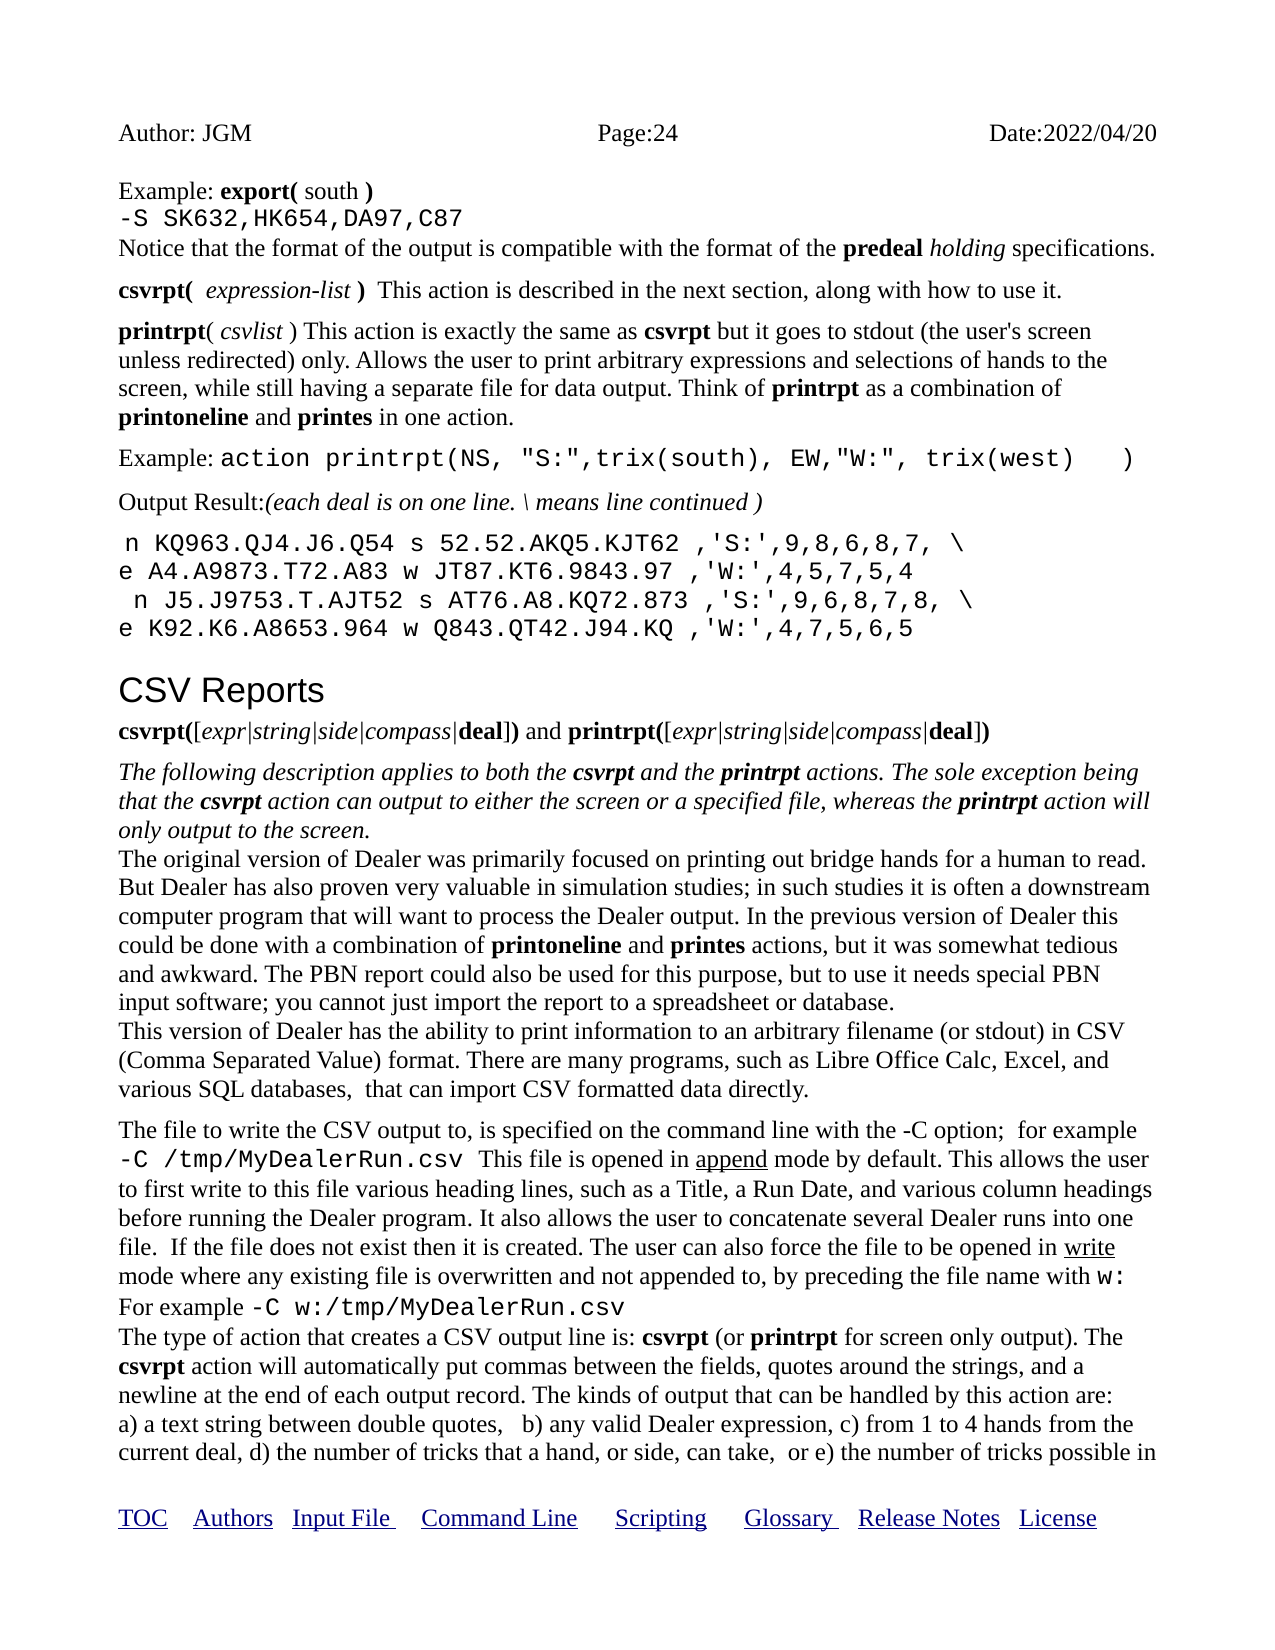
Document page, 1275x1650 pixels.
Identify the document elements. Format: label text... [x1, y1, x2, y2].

text Notice that the format of the output is compatible with the format of the predeal holding specifications. [118, 233, 1157, 262]
text This version of Dealer has the ability to print information to an arbitrary filename (or stdout) in CSV (Comma Separated Value) format. There are many programs, such as Libre Office Calc, Excel, and various SQL databases, that can import CSV formatted data directly. [118, 1016, 1157, 1102]
text printrpt( csvlist ) This action is exactly the same as csvrpt but it goes to stdout (the user's screen unless redirected) only. Allows the user to print arbitrary expressions and selections of hands to the screen, while still having a separate file for data output. Think of printrpt as a combination of printoneline and printes in one action. [118, 316, 1157, 431]
text Example: action printrpt(NS, "S:",trix(south), EW,"W:", trix(west) ) [118, 443, 1157, 474]
text The following description applies to both the csvrpt and the printrpt actions. The sole exception being that the csvrpt action can output to either the screen or a specified file, whereas the printrpt action will only output to the screen. [118, 757, 1157, 844]
text The original version of Dealer was primarily focused on printing out bridge hands for a human to read. But Dealer has also proven very valuable in simulation studies; in such studies it is often a downstream computer program that will want to process the Dealer output. In the previous version of Dealer this could be done with a combination of printoneline and printes actions, but it was somewhat tedious and awkward. The PBN report could also be used for this purpose, but to use it needs special PBN input software; you cannot just import the report to a spreadsheet or database. [118, 844, 1157, 1016]
text The file to write the CSV output to, is specified on the command line with the -C option; for example -C /tmp/MyDealerRun.csv This file is opened in append mode by default. This allows the user to first write to this file various heading lines, such as a Title, a Run Date, and various column headings before running the Dealer program. It also allows the user to concatenate several Dealer runs into one file. If the file does not exist then it is created. The user can also force the file to be opened in write mode where any existing file is overwritten and not appended to, by preceding the file name with w: For example -C w:/tmp/MyDealerRun.csv [118, 1115, 1157, 1322]
text Example: export( south ) [118, 176, 1157, 205]
text n KQ963.QJ4.J6.Q54 s 52.52.AKQ5.KJT62 ,'S:',9,8,6,8,7, \ [118, 528, 1157, 559]
text csvrpt([expr|string|side|compass|deal]) and printrpt([expr|string|side|compass|deal]) [118, 716, 1157, 745]
text csvrpt( expression-list ) This action is described in the next section, along with how to use it. [118, 275, 1157, 303]
text a) a text string between double quotes, b) any valid Dealer expression, c) from 1 to 4 hands from the current deal, d) the number of tricks that a hand, or side, can take, or e) the number of tricks possible in [118, 1409, 1157, 1466]
text -S SK632,HK654,DA97,C87 [118, 205, 1157, 233]
text Output Result:(each deal is on one line. \ means line continued ) [118, 487, 1157, 516]
subtitle CSV Reports [118, 669, 1157, 710]
text n J5.J9753.T.AJT52 s AT76.A8.KQ72.873 ,'S:',9,6,8,7,8, \ [118, 587, 1157, 616]
text The type of action that creates a CSV output line is: csvrpt (or printrpt for screen only output). The csvrpt action will automatically put commas between the fields, quotes around the strings, and a newline at the end of each output record. The kinds of output that can be handled by this action are: [118, 1322, 1157, 1409]
text e K92.K6.A8653.964 w Q843.QT42.J94.KQ ,'W:',4,7,5,6,5 [118, 616, 1157, 644]
text e A4.A9873.T72.A83 w JT87.KT6.9843.97 ,'W:',4,5,7,5,4 [118, 559, 1157, 587]
